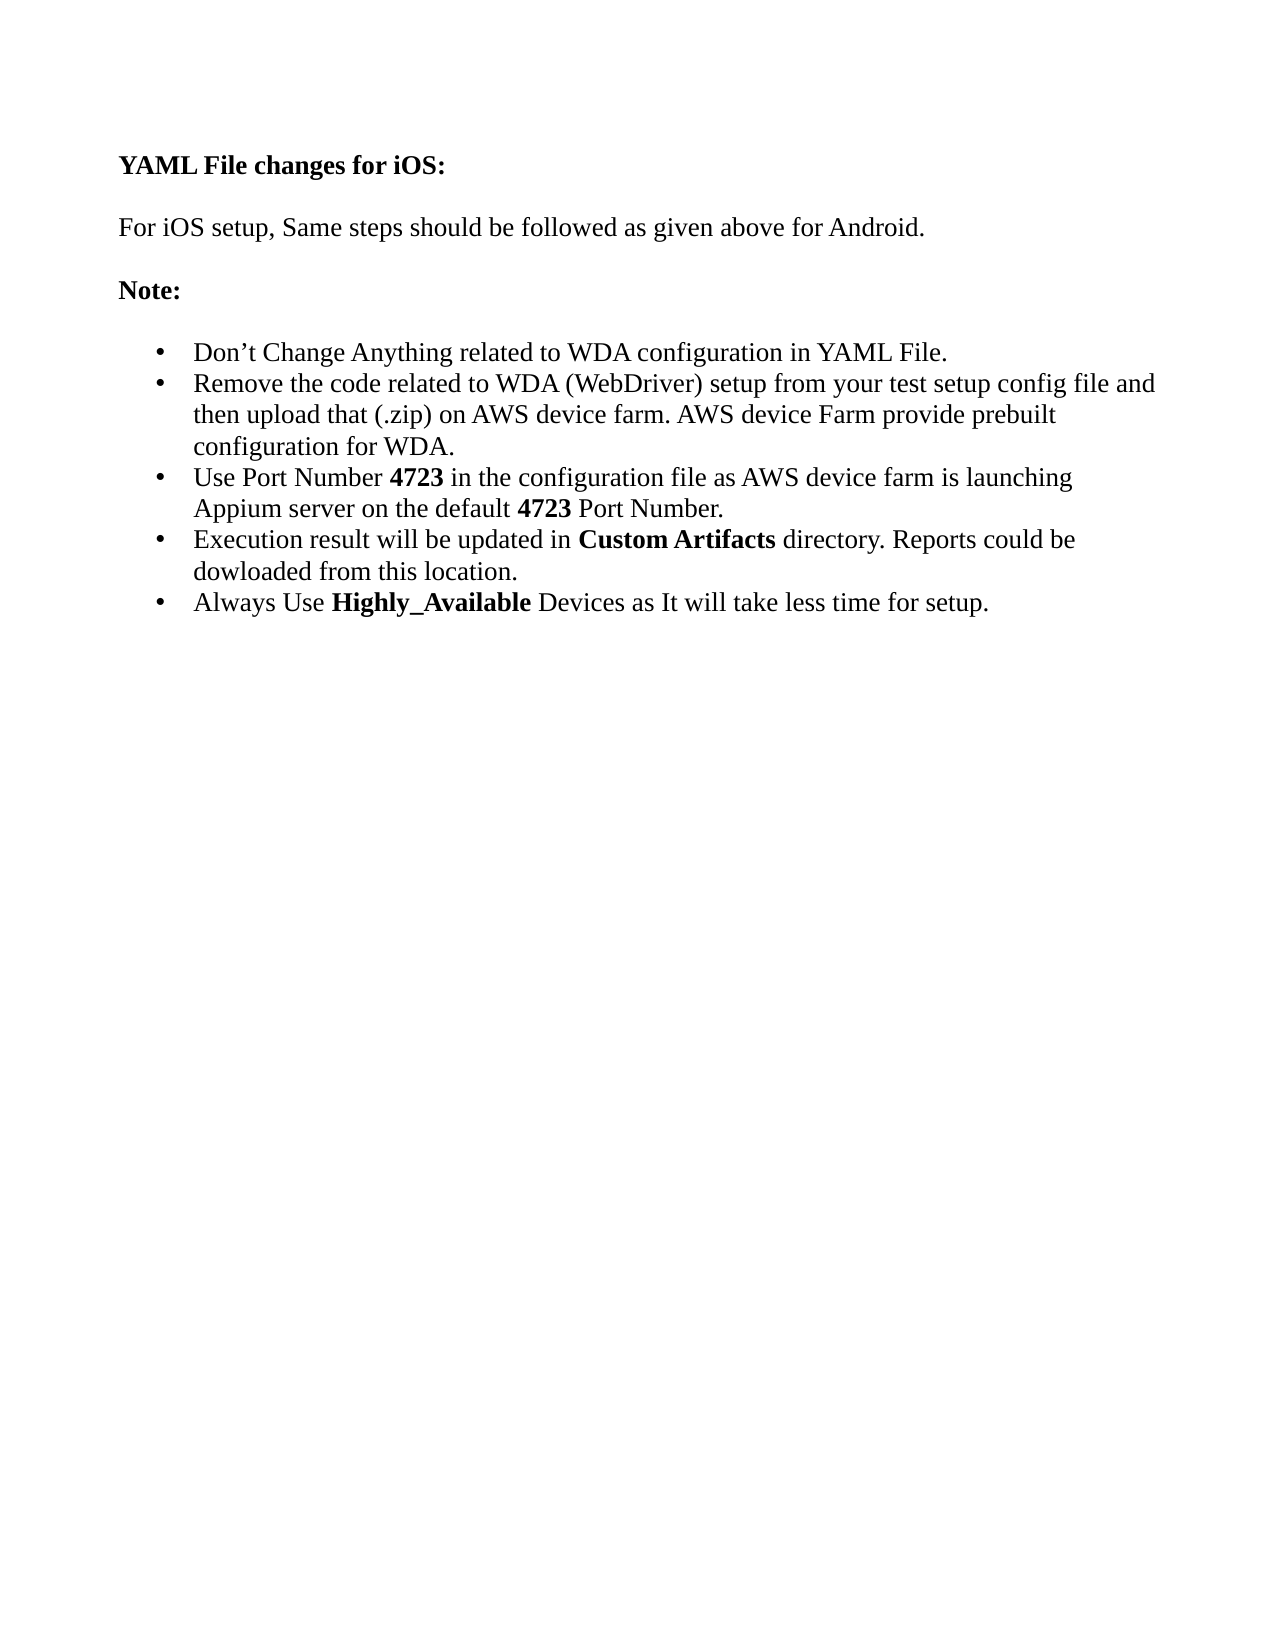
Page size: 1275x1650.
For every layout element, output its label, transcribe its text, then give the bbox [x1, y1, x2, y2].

list Don’t Change Anything related to WDA configuration in YAML File. [156, 336, 1157, 367]
list Execution result will be updated in Custom Artifacts directory. Reports could be dowloaded from this location. [156, 523, 1157, 586]
list Remove the code related to WDA (WebDriver) setup from your test setup config file and then upload that (.zip) on AWS device farm. AWS device Farm provide prebuilt configuration for WDA. [156, 367, 1157, 461]
list Use Port Number 4723 in the configuration file as AWS device farm is launching Appium server on the default 4723 Port Number. [156, 461, 1157, 523]
text YAML File changes for iOS: [118, 149, 1157, 180]
text For iOS setup, Same steps should be followed as given above for Android. [118, 212, 1157, 243]
text Note: [118, 274, 1157, 305]
list Always Use Highly_Available Devices as It will take less time for setup. [156, 586, 1157, 617]
